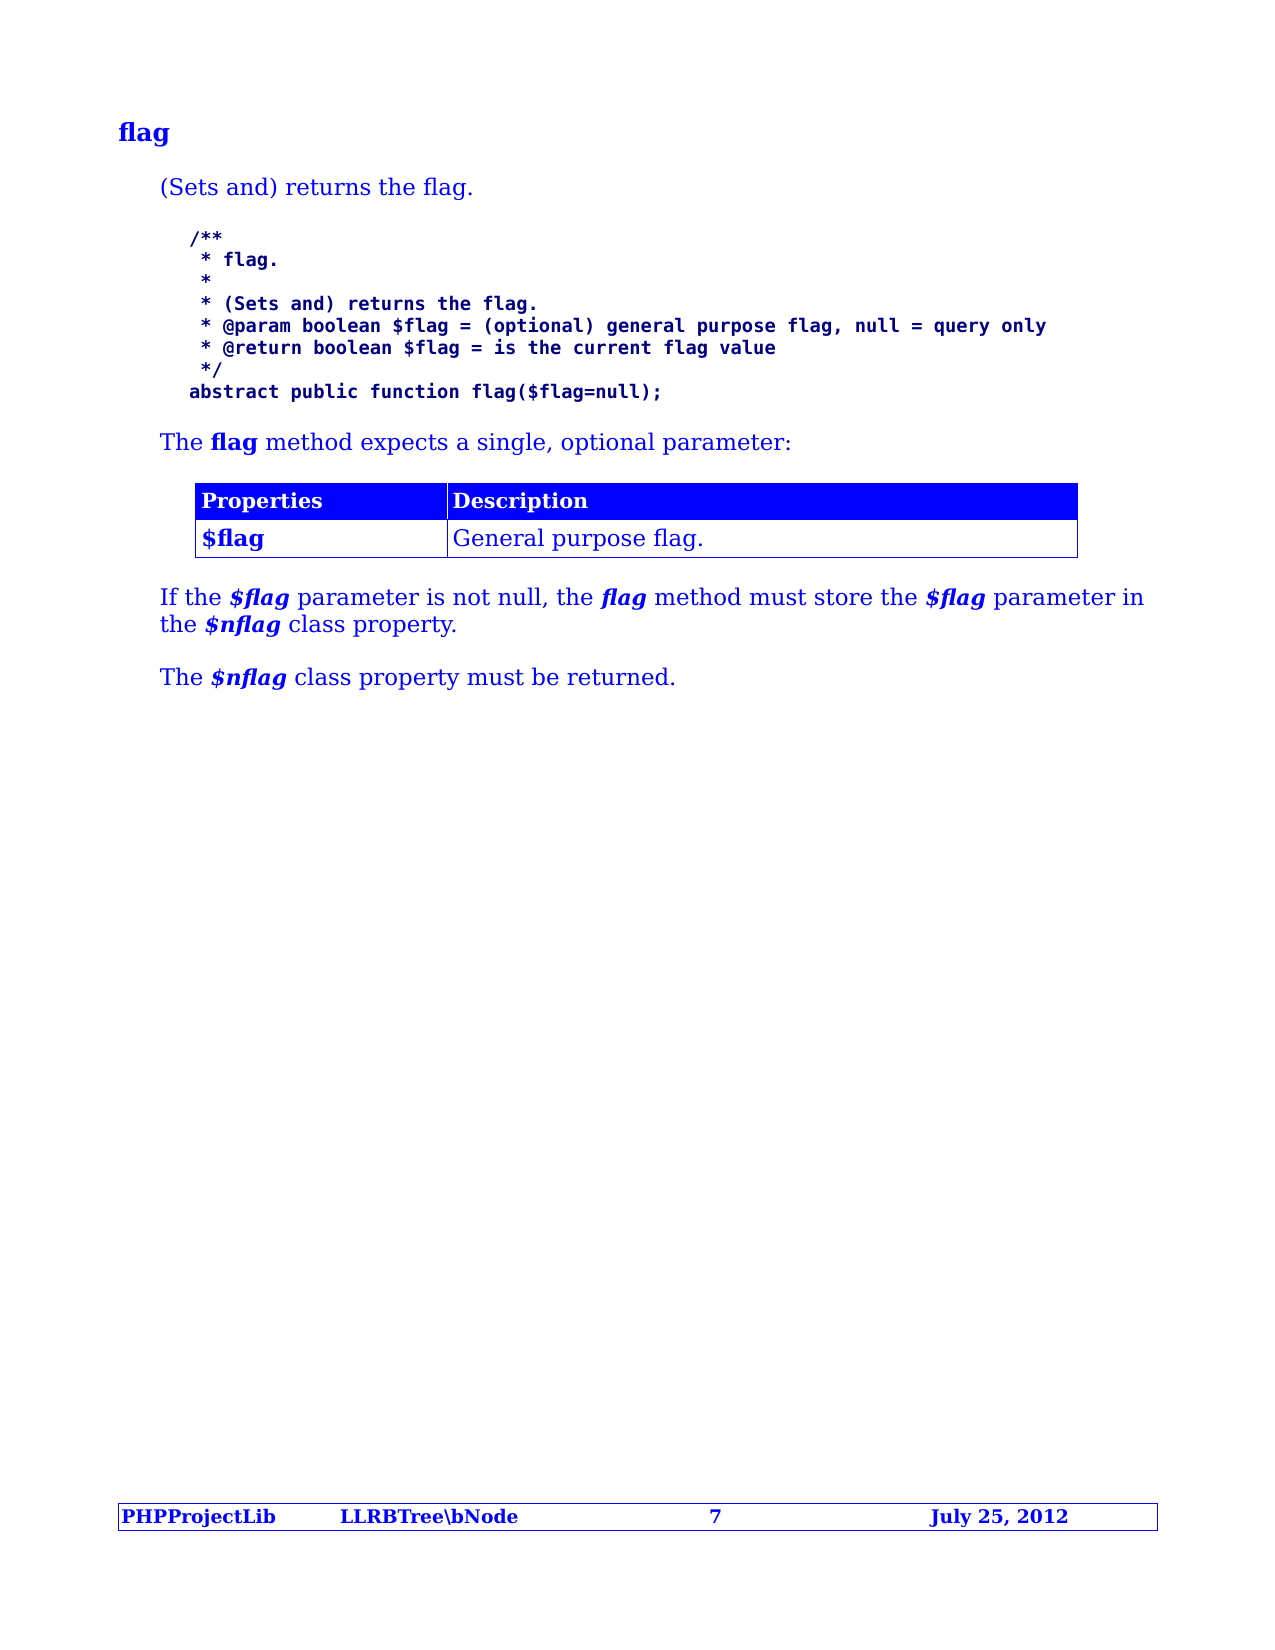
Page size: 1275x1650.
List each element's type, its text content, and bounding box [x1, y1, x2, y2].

list abstract public function flag($flag=null); [189, 381, 1157, 402]
title flag [118, 118, 1157, 147]
table_cell General purpose flag. [448, 520, 1077, 557]
text (Sets and) returns the flag. [159, 174, 1157, 201]
text If the $flag parameter is not null, the flag method must store the $flag parameter in the $nflag class property. [159, 584, 1157, 637]
list * (Sets and) returns the flag. [189, 293, 1157, 315]
table_header Properties [196, 484, 447, 519]
table_header Description [448, 484, 1077, 519]
list /** [189, 227, 1157, 249]
table_cell $flag [196, 520, 447, 557]
list * @return boolean $flag = is the current flag value [189, 337, 1157, 359]
text The $nflag class property must be returned. [159, 664, 1157, 691]
text The flag method expects a single, optional parameter: [159, 429, 1157, 456]
list * @param boolean $flag = (optional) general purpose flag, null = query only [189, 315, 1157, 337]
list */ [189, 359, 1157, 381]
list * flag. [189, 249, 1157, 271]
list * [189, 271, 1157, 293]
